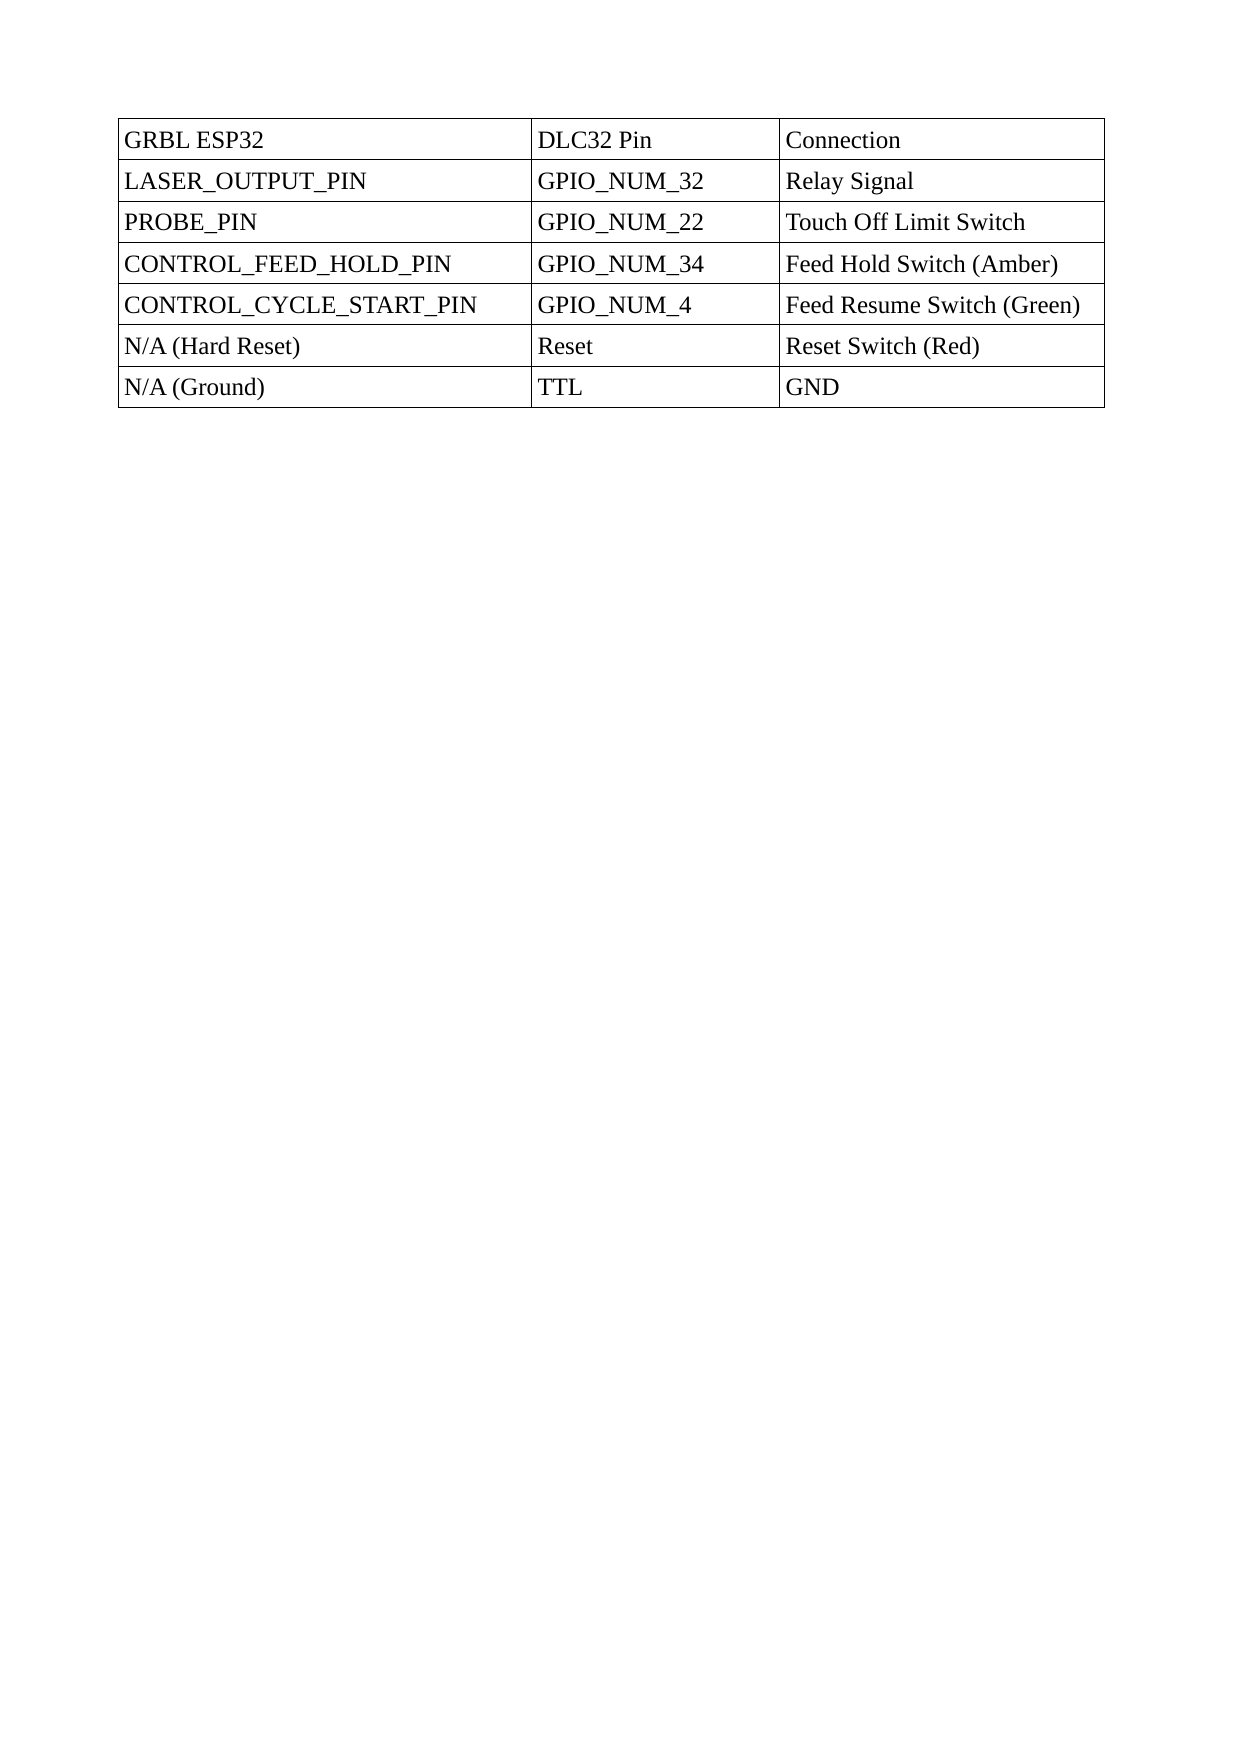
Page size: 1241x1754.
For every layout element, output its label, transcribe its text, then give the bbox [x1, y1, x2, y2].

table_cell Relay Signal [780, 160, 1104, 201]
table_cell LASER_OUTPUT_PIN [119, 160, 531, 201]
table_cell CONTROL_FEED_HOLD_PIN [119, 243, 531, 283]
table_cell GND [780, 367, 1104, 407]
table_cell N/A (Hard Reset) [119, 325, 531, 366]
table_cell Touch Off Limit Switch [780, 202, 1104, 242]
table_cell Feed Resume Switch (Green) [780, 284, 1104, 324]
table_header DLC32 Pin [532, 119, 779, 159]
table_cell GPIO_NUM_22 [532, 202, 779, 242]
table_cell PROBE_PIN [119, 202, 531, 242]
table_header Connection [780, 119, 1104, 159]
table_header GRBL ESP32 [119, 119, 531, 159]
table_cell CONTROL_CYCLE_START_PIN [119, 284, 531, 324]
table_cell GPIO_NUM_34 [532, 243, 779, 283]
table_cell TTL [532, 367, 779, 407]
table_cell Reset [532, 325, 779, 366]
table_cell Feed Hold Switch (Amber) [780, 243, 1104, 283]
table_cell GPIO_NUM_4 [532, 284, 779, 324]
table_cell N/A (Ground) [119, 367, 531, 407]
table_cell GPIO_NUM_32 [532, 160, 779, 201]
table_cell Reset Switch (Red) [780, 325, 1104, 366]
